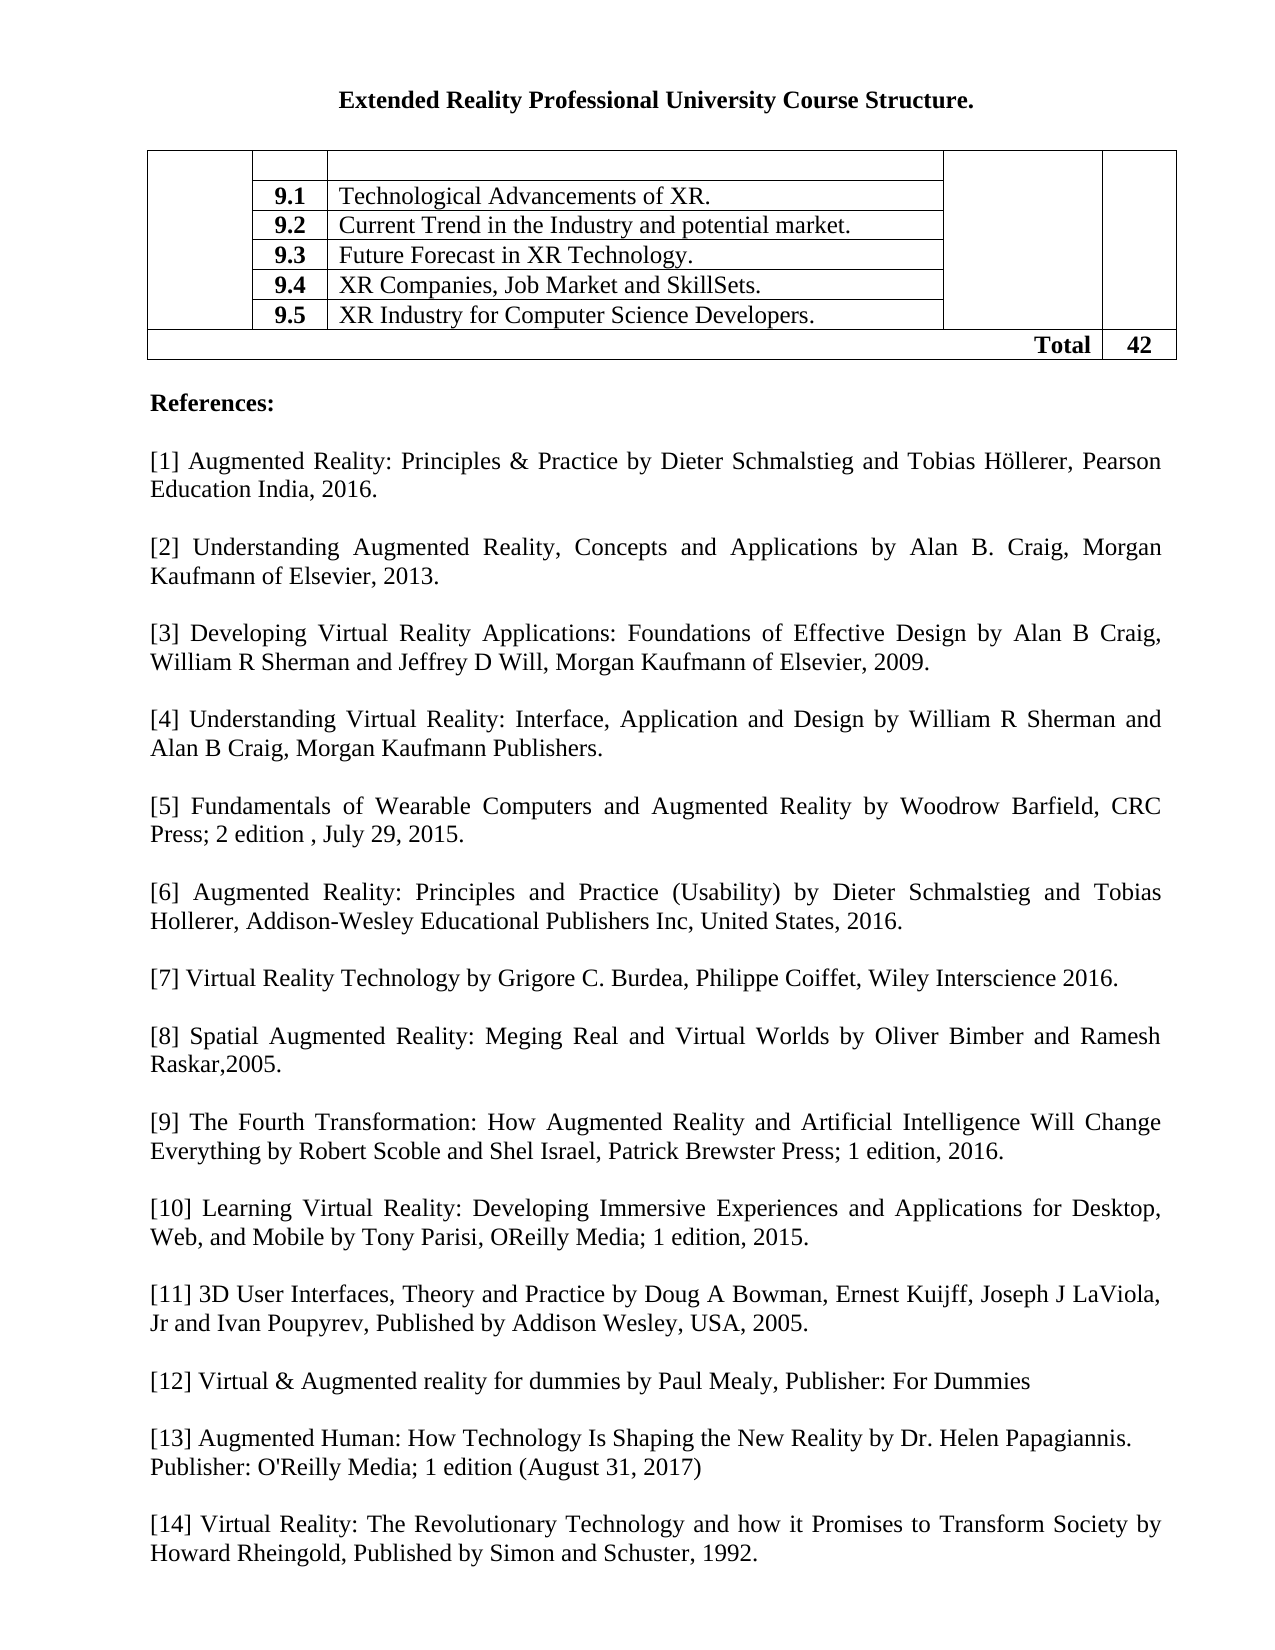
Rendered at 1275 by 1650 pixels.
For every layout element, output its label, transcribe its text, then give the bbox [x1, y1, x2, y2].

text [13] Augmented Human: How Technology Is Shaping the New Reality by Dr. Helen Papagiannis. [150, 1423, 1162, 1452]
table_cell [148, 151, 252, 329]
table_cell 9.5 [253, 300, 327, 329]
table_cell 9.3 [253, 240, 327, 269]
table_cell [1103, 151, 1176, 329]
text [8] Spatial Augmented Reality: Meging Real and Virtual Worlds by Oliver Bimber and Ramesh Raskar,2005. [150, 1021, 1162, 1078]
table_cell Technological Advancements of XR. [328, 181, 943, 209]
text [11] 3D User Interfaces, Theory and Practice by Doug A Bowman, Ernest Kuijff, Joseph J LaViola, Jr and Ivan Poupyrev, Published by Addison Wesley, USA, 2005. [150, 1279, 1162, 1337]
text [12] Virtual & Augmented reality for dummies by Paul Mealy, Publisher: For Dummies [150, 1366, 1162, 1394]
table_cell XR Companies, Job Market and SkillSets. [328, 270, 943, 299]
table_cell Total [148, 330, 1102, 358]
text Publisher: O'Reilly Media; 1 edition (August 31, 2017) [150, 1452, 1162, 1481]
table_cell 9.1 [253, 181, 327, 209]
table_cell [253, 151, 327, 180]
text [7] Virtual Reality Technology by Grigore C. Burdea, Philippe Coiffet, Wiley Interscience 2016. [150, 963, 1162, 992]
table_cell [328, 151, 943, 180]
text [4] Understanding Virtual Reality: Interface, Application and Design by William R Sherman and Alan B Craig, Morgan Kaufmann Publishers. [150, 704, 1162, 762]
table_cell [944, 151, 1102, 329]
table_cell 9.2 [253, 211, 327, 239]
text [1] Augmented Reality: Principles & Practice by Dieter Schmalstieg and Tobias Höllerer, Pearson Education India, 2016. [150, 446, 1162, 503]
text [2] Understanding Augmented Reality, Concepts and Applications by Alan B. Craig, Morgan Kaufmann of Elsevier, 2013. [150, 532, 1162, 589]
text [10] Learning Virtual Reality: Developing Immersive Experiences and Applications for Desktop, Web, and Mobile by Tony Parisi, OReilly Media; 1 edition, 2015. [150, 1193, 1162, 1251]
text [5] Fundamentals of Wearable Computers and Augmented Reality by Woodrow Barfield, CRC Press; 2 edition , July 29, 2015. [150, 791, 1162, 848]
table_cell 9.4 [253, 270, 327, 299]
table_cell 42 [1103, 330, 1176, 358]
text [14] Virtual Reality: The Revolutionary Technology and how it Promises to Transform Society by Howard Rheingold, Published by Simon and Schuster, 1992. [150, 1509, 1162, 1567]
text [6] Augmented Reality: Principles and Practice (Usability) by Dieter Schmalstieg and Tobias Hollerer, Addison-Wesley Educational Publishers Inc, United States, 2016. [150, 877, 1162, 934]
text References: [150, 388, 1162, 417]
table_cell Future Forecast in XR Technology. [328, 240, 943, 269]
table_cell XR Industry for Computer Science Developers. [328, 300, 943, 329]
table_cell Current Trend in the Industry and potential market. [328, 211, 943, 239]
text [9] The Fourth Transformation: How Augmented Reality and Artificial Intelligence Will Change Everything by Robert Scoble and Shel Israel, Patrick Brewster Press; 1 edition, 2016. [150, 1107, 1162, 1164]
text [3] Developing Virtual Reality Applications: Foundations of Effective Design by Alan B Craig, William R Sherman and Jeffrey D Will, Morgan Kaufmann of Elsevier, 2009. [150, 618, 1162, 676]
